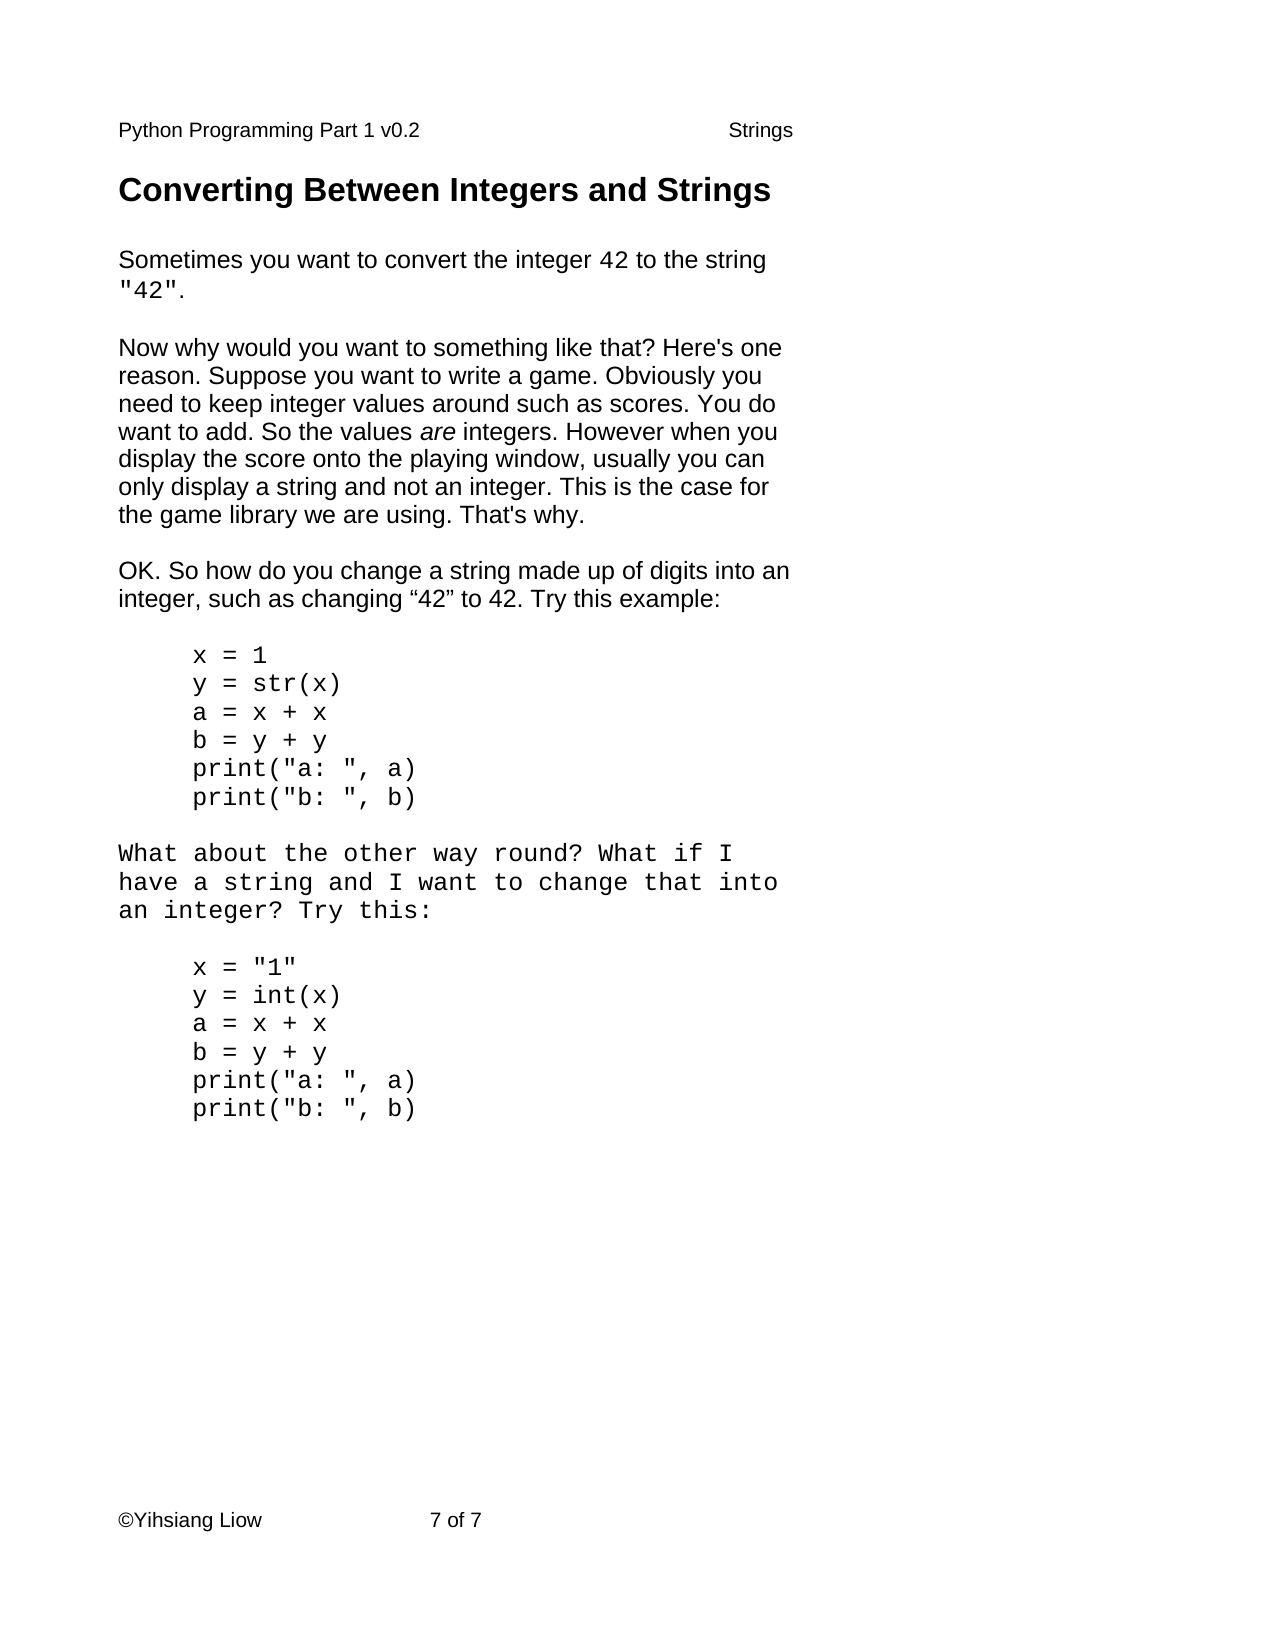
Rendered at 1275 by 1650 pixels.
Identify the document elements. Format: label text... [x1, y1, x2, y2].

text Converting Between Integers and Strings [118, 171, 793, 208]
text y = int(x) [118, 982, 793, 1011]
text print("b: ", b) [118, 784, 793, 812]
text print("a: ", a) [118, 756, 793, 784]
text OK. So how do you change a string made up of digits into an integer, such as changing “42” to 42. Try this example: [118, 557, 793, 613]
text print("a: ", a) [118, 1067, 793, 1096]
text Sometimes you want to convert the integer 42 to the string "42". [118, 245, 793, 306]
text What about the other way round? What if I have a string and I want to change that into an integer? Try this: [118, 841, 793, 926]
text x = 1 [118, 641, 793, 671]
text y = str(x) [118, 671, 793, 699]
text x = "1" [118, 954, 793, 982]
text b = y + y [118, 1039, 793, 1067]
text a = x + x [118, 699, 793, 727]
text Now why would you want to something like that? Here's one reason. Suppose you want to write a game. Obviously you need to keep integer values around such as scores. You do want to add. So the values are integers. However when you display the score onto the playing window, usually you can only display a string and not an integer. This is the case for the game library we are using. That's why. [118, 333, 793, 529]
text a = x + x [118, 1011, 793, 1039]
text print("b: ", b) [118, 1096, 793, 1124]
text b = y + y [118, 727, 793, 756]
